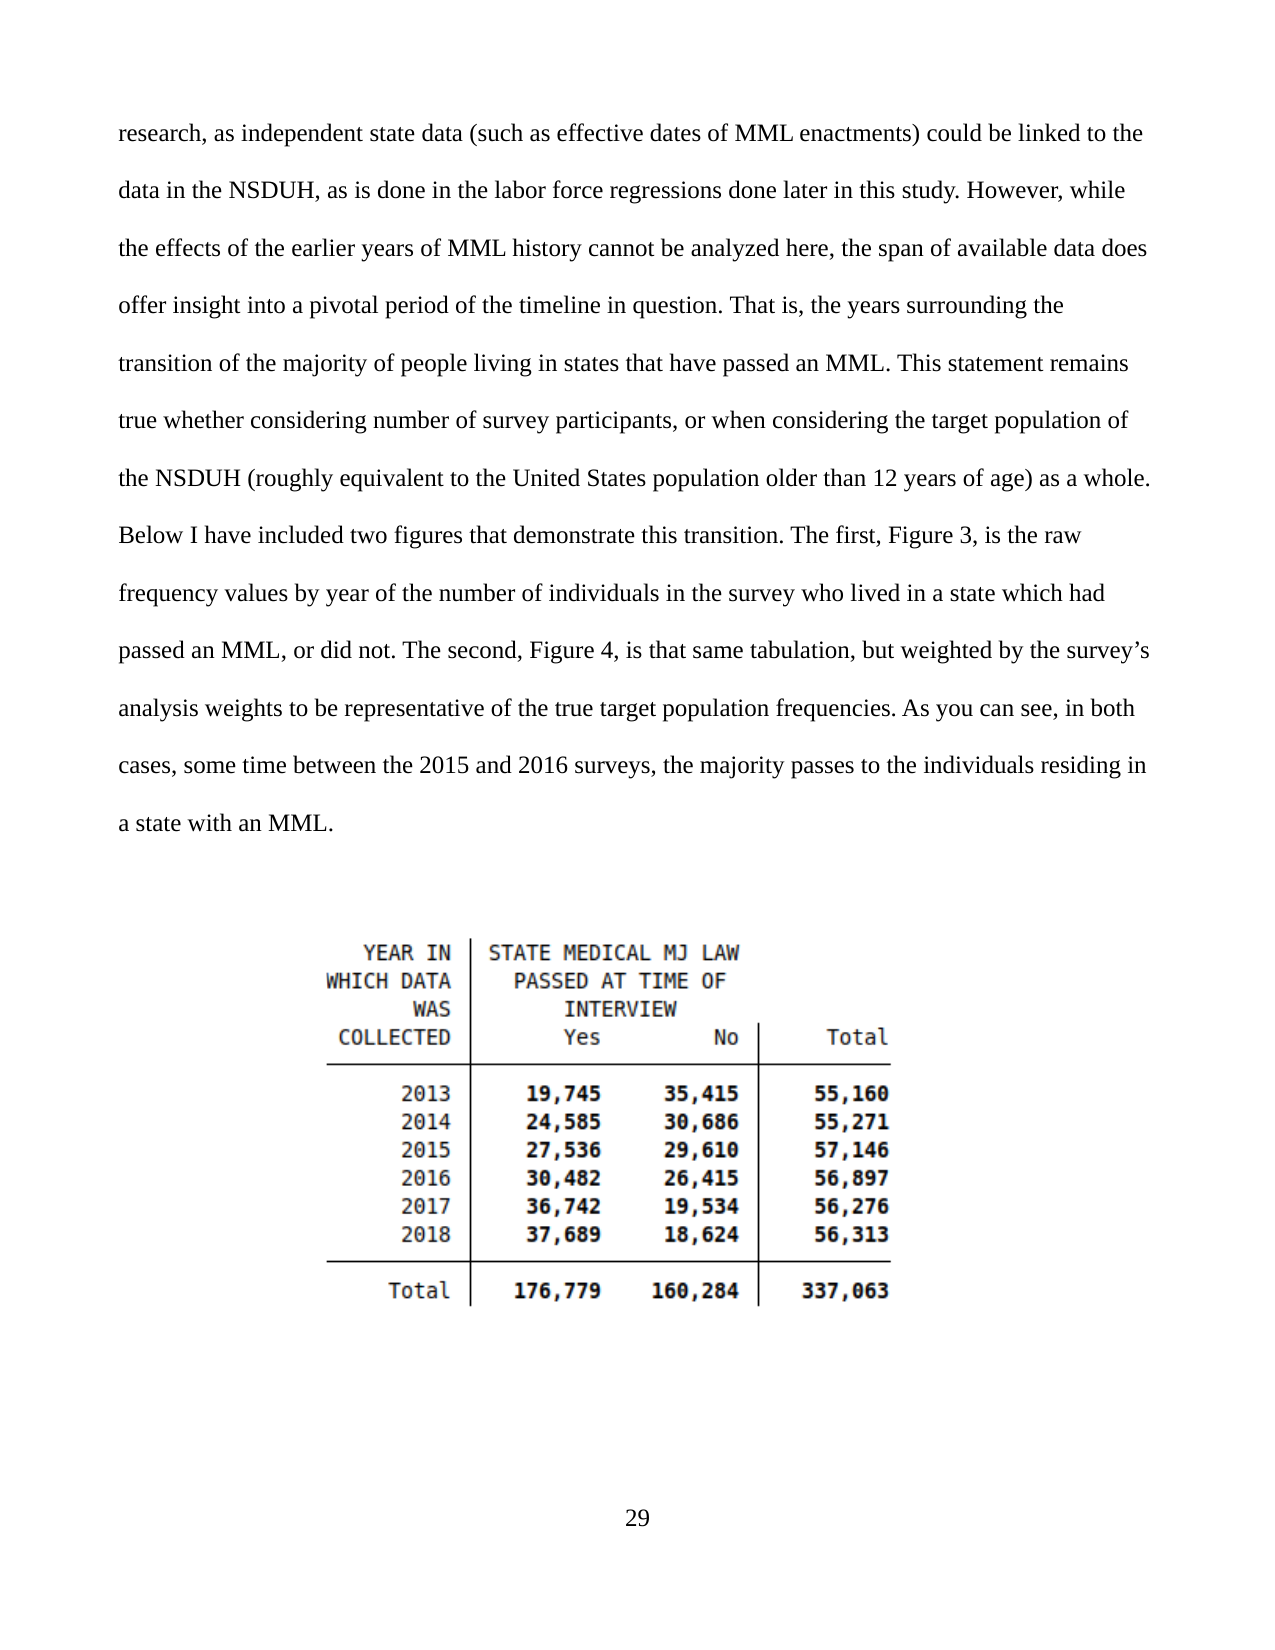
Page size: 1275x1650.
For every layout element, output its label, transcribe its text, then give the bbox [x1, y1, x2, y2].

text research, as independent state data (such as effective dates of MML enactments) could be linked to the data in the NSDUH, as is done in the labor force regressions done later in this study. However, while the effects of the earlier years of MML history cannot be analyzed here, the span of available data does offer insight into a pivotal period of the timeline in question. That is, the years surrounding the transition of the majority of people living in states that have passed an MML. This statement remains true whether considering number of survey participants, or when considering the target population of the NSDUH (roughly equivalent to the United States population older than 12 years of age) as a whole. Below I have included two figures that demonstrate this transition. The first, Figure 3, is the raw frequency values by year of the number of individuals in the survey who lived in a state which had passed an MML, or did not. The second, Figure 4, is that same tabulation, but weighted by the survey’s analysis weights to be representative of the true target population frequencies. As you can see, in both cases, some time between the 2015 and 2016 surveys, the majority passes to the individuals residing in a state with an MML. [118, 118, 1157, 837]
picture [326, 923, 949, 1333]
